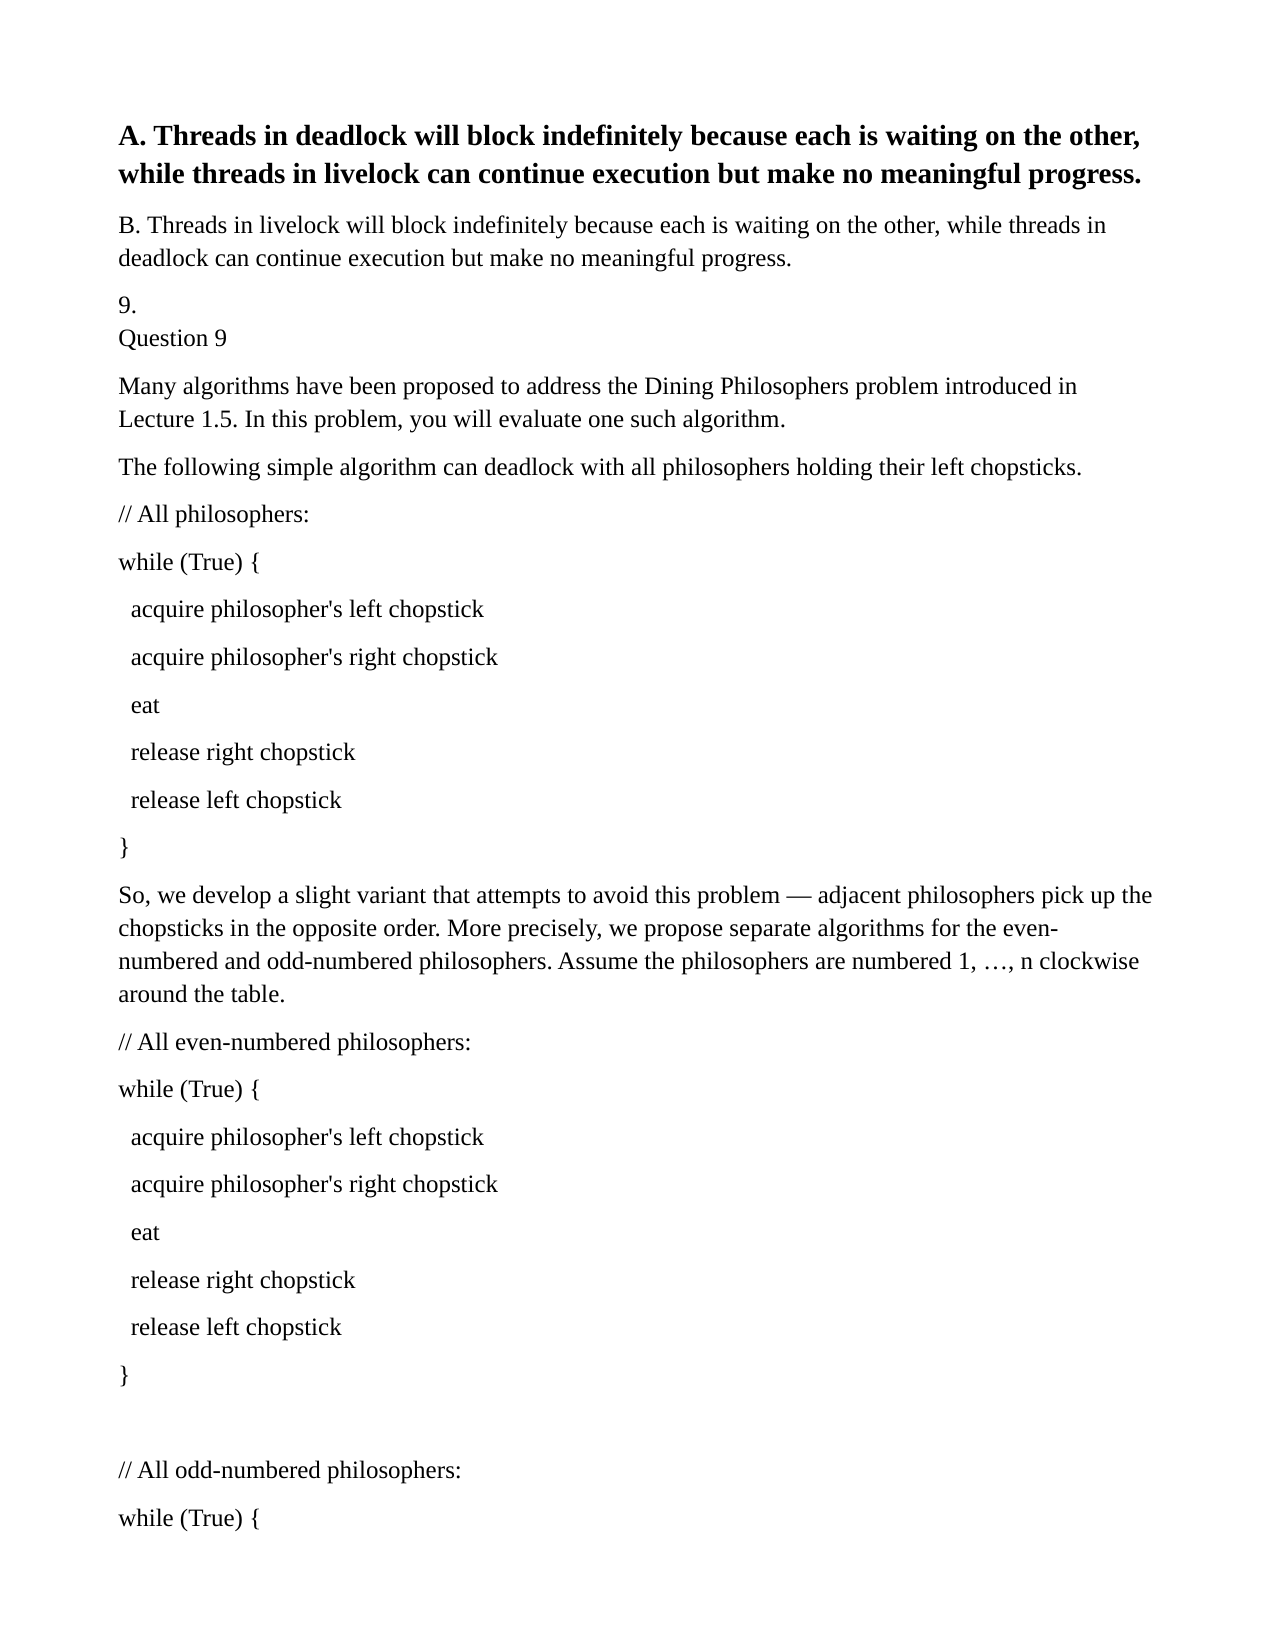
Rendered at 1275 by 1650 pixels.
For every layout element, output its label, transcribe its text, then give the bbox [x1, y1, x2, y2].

text Many algorithms have been proposed to address the Dining Philosophers problem introduced in Lecture 1.5. In this problem, you will evaluate one such algorithm. [118, 371, 1157, 433]
text while (True) { [118, 1503, 1157, 1532]
text // All even-numbered philosophers: [118, 1027, 1157, 1056]
text } [118, 832, 1157, 861]
text while (True) { [118, 547, 1157, 576]
text A. Threads in deadlock will block indefinitely because each is waiting on the other, while threads in livelock can continue execution but make no meaningful progress. [118, 118, 1157, 190]
text release left chopstick [118, 1312, 1157, 1341]
text acquire philosopher's left chopstick [118, 1122, 1157, 1151]
text Question 9 [118, 323, 1157, 352]
text acquire philosopher's right chopstick [118, 1169, 1157, 1198]
text release right chopstick [118, 737, 1157, 766]
text The following simple algorithm can deadlock with all philosophers holding their left chopsticks. [118, 452, 1157, 480]
text release left chopstick [118, 785, 1157, 814]
text 9. [118, 290, 1157, 319]
text } [118, 1360, 1157, 1389]
text B. Threads in livelock will block indefinitely because each is waiting on the other, while threads in deadlock can continue execution but make no meaningful progress. [118, 210, 1157, 272]
text // All odd-numbered philosophers: [118, 1455, 1157, 1484]
text eat [118, 1217, 1157, 1246]
text eat [118, 690, 1157, 718]
text release right chopstick [118, 1265, 1157, 1293]
text So, we develop a slight variant that attempts to avoid this problem — adjacent philosophers pick up the chopsticks in the opposite order. More precisely, we propose separate algorithms for the even-numbered and odd-numbered philosophers. Assume the philosophers are numbered 1, …, n clockwise around the table. [118, 880, 1157, 1008]
text acquire philosopher's right chopstick [118, 642, 1157, 671]
text // All philosophers: [118, 499, 1157, 528]
text acquire philosopher's left chopstick [118, 594, 1157, 623]
text while (True) { [118, 1074, 1157, 1103]
